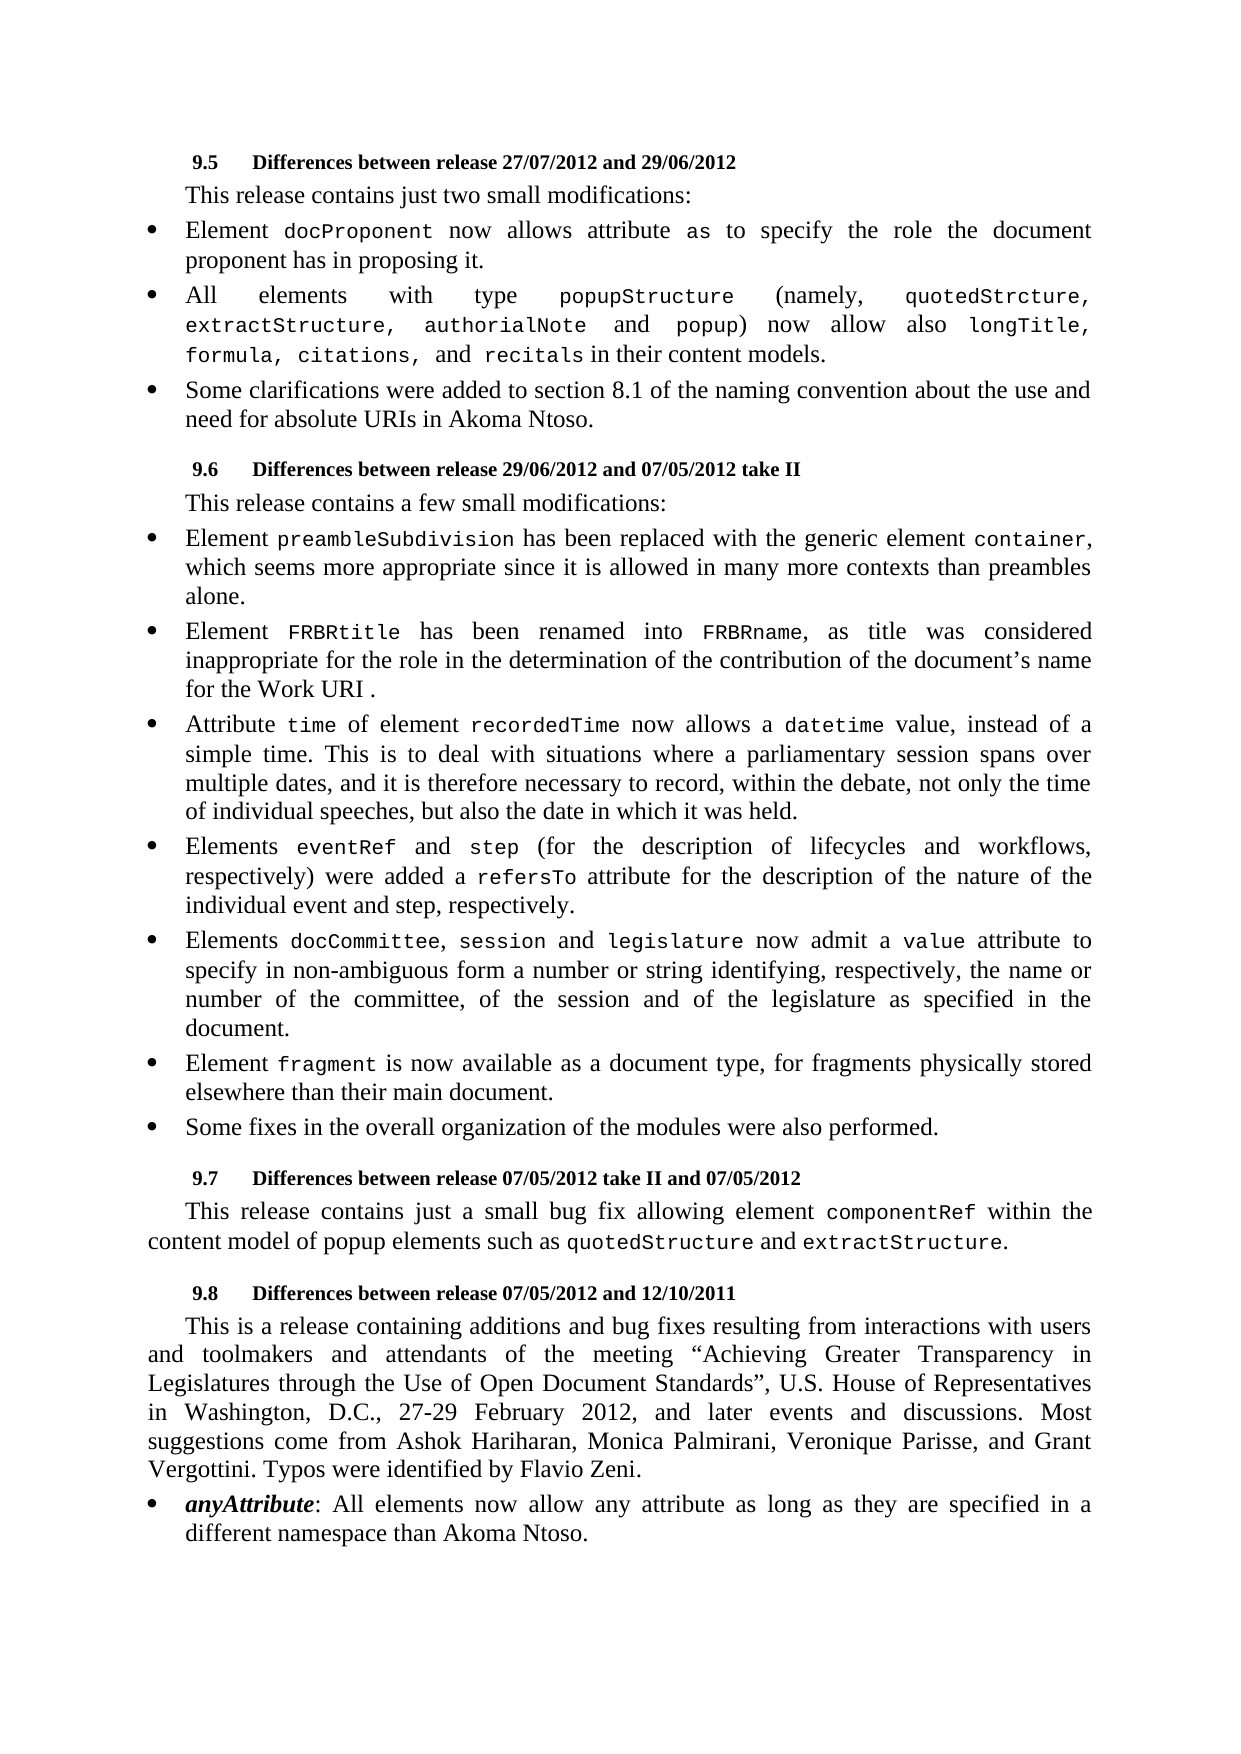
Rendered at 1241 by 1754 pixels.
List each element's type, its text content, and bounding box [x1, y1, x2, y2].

list Element FRBRtitle has been renamed into FRBRname, as title was considered inappropriate for the role in the determination of the contribution of the document’s name for the Work URI . [148, 616, 1092, 703]
subtitle Differences between release 29/06/2012 and 07/05/2012 take II [192, 457, 1092, 481]
subtitle Differences between release 27/07/2012 and 29/06/2012 [192, 150, 1092, 174]
text This release contains just two small modifications: [148, 180, 1092, 209]
list Elements eventRef and step (for the description of lifecycles and workflows, respectively) were added a refersTo attribute for the description of the nature of the individual event and step, respectively. [148, 831, 1092, 919]
list Some fixes in the overall organization of the modules were also performed. [148, 1112, 1092, 1141]
list Element fragment is now available as a document type, for fragments physically stored elsewhere than their main document. [148, 1048, 1092, 1106]
list Some clarifications were added to section 8.1 of the naming convention about the use and need for absolute URIs in Akoma Ntoso. [148, 375, 1092, 432]
subtitle Differences between release 07/05/2012 take II and 07/05/2012 [192, 1166, 1092, 1190]
list anyAttribute: All elements now allow any attribute as long as they are specified in a different namespace than Akoma Ntoso. [148, 1489, 1092, 1547]
subtitle Differences between release 07/05/2012 and 12/10/2011 [192, 1281, 1092, 1304]
text This release contains a few small modifications: [148, 488, 1092, 516]
text This is a release containing additions and bug fixes resulting from interactions with users and toolmakers and attendants of the meeting “Achieving Greater Transparency in Legislatures through the Use of Open Document Standards”, U.S. House of Representatives in Washington, D.C., 27-29 February 2012, and later events and discussions. Most suggestions come from Ashok Hariharan, Monica Palmirani, Veronique Parisse, and Grant Vergottini. Typos were identified by Flavio Zeni. [148, 1311, 1092, 1483]
list Element preambleSubdivision has been replaced with the generic element container, which seems more appropriate since it is allowed in many more contexts than preambles alone. [148, 523, 1092, 610]
list Attribute time of element recordedTime now allows a datetime value, instead of a simple time. This is to deal with situations where a parliamentary session spans over multiple dates, and it is therefore necessary to record, within the debate, not only the time of individual speeches, but also the date in which it was held. [148, 709, 1092, 825]
list Element docProponent now allows attribute as to specify the role the document proponent has in proposing it. [148, 215, 1092, 274]
list Elements docCommittee, session and legislature now admit a value attribute to specify in non-ambiguous form a number or string identifying, respectively, the name or number of the committee, of the session and of the legislature as specified in the document. [148, 926, 1092, 1041]
text This release contains just a small bug fix allowing element componentRef within the content model of popup elements such as quotedStructure and extractStructure. [148, 1196, 1092, 1256]
list All elements with type popupStructure (namely, quotedStrcture, extractStructure, authorialNote and popup) now allow also longTitle, formula, citations, and recitals in their content models. [148, 280, 1092, 369]
